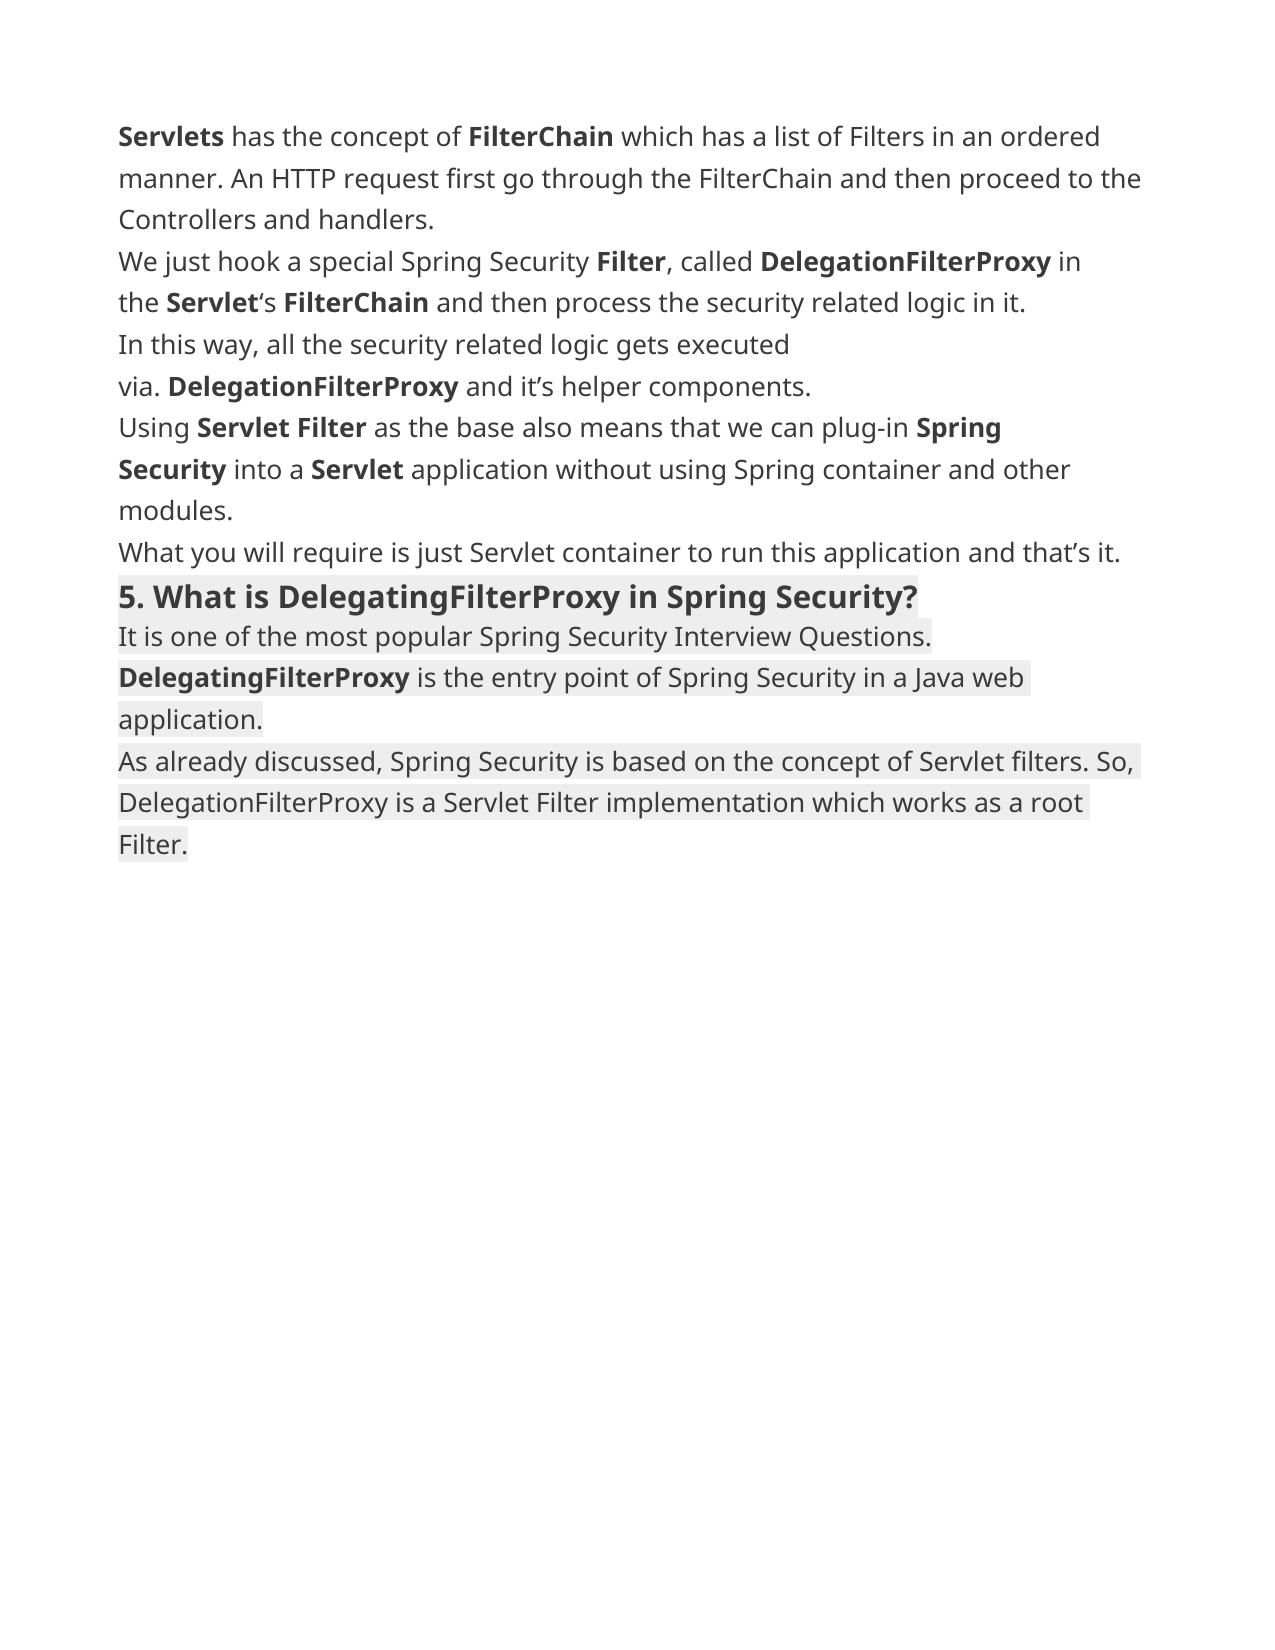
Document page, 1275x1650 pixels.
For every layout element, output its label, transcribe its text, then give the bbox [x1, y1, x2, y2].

text What you will require is just Servlet container to run this application and that’s it. [118, 534, 1157, 570]
text It is one of the most popular Spring Security Interview Questions. [118, 618, 1157, 654]
text DelegatingFilterProxy is the entry point of Spring Security in a Java web application. [118, 659, 1157, 737]
text In this way, all the security related logic gets executed via. DelegationFilterProxy and it’s helper components. [118, 326, 1157, 404]
subtitle 5. What is DelegatingFilterProxy in Spring Security? [118, 575, 1157, 618]
text We just hook a special Spring Security Filter, called DelegationFilterProxy in the Servlet‘s FilterChain and then process the security related logic in it. [118, 243, 1157, 321]
text Servlets has the concept of FilterChain which has a list of Filters in an ordered manner. An HTTP request first go through the FilterChain and then proceed to the Controllers and handlers. [118, 118, 1157, 237]
text Using Servlet Filter as the base also means that we can plug-in Spring Security into a Servlet application without using Spring container and other modules. [118, 409, 1157, 528]
text As already discussed, Spring Security is based on the concept of Servlet filters. So, DelegationFilterProxy is a Servlet Filter implementation which works as a root Filter. [118, 743, 1157, 862]
